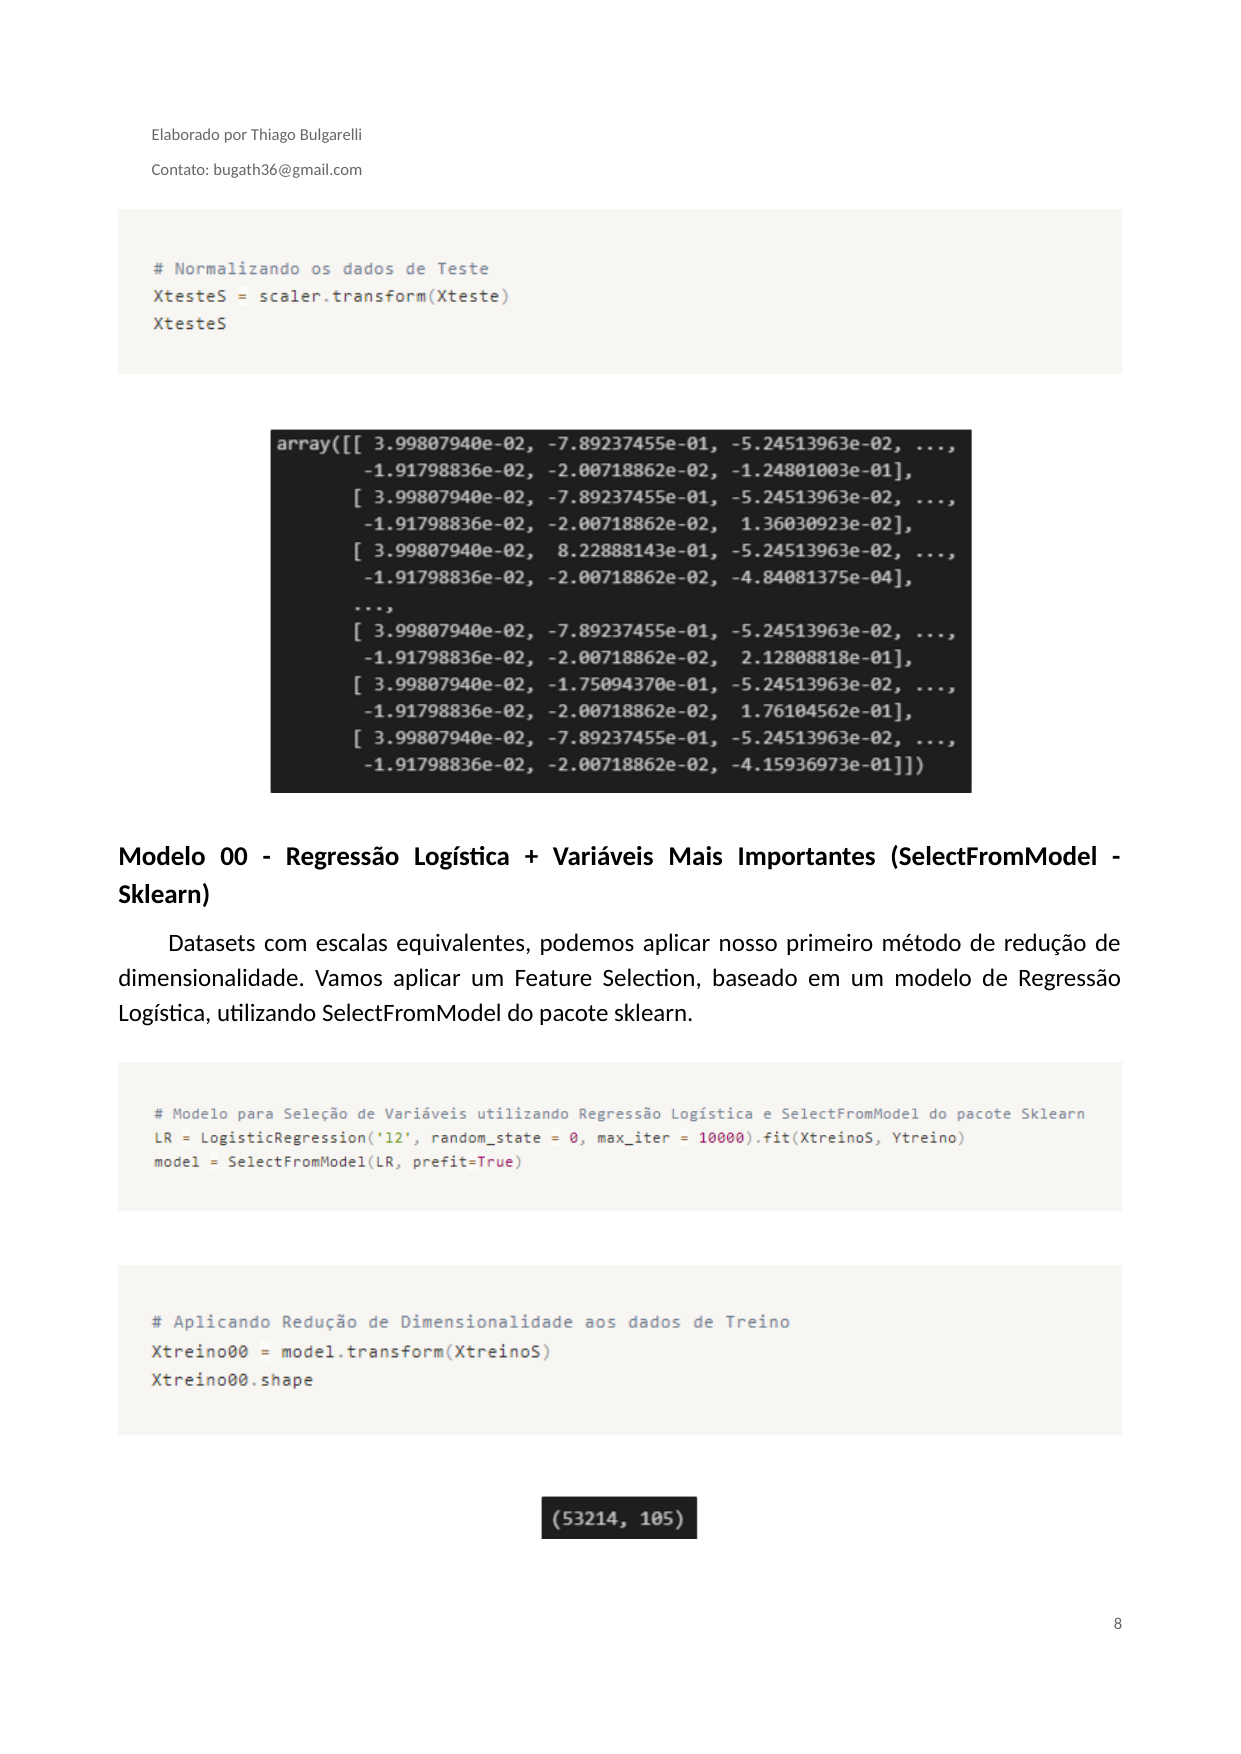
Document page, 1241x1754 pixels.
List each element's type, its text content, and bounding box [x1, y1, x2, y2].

picture [118, 1062, 1123, 1211]
picture [268, 427, 972, 793]
picture [118, 209, 1123, 374]
text Datasets com escalas equivalentes, podemos aplicar nosso primeiro método de redução de dimensionalidade. Vamos aplicar um Feature Selection, baseado em um modelo de Regressão Logística, utilizando SelectFromModel do pacote sklearn. [118, 927, 1122, 1028]
picture [118, 1265, 1123, 1435]
subtitle Modelo 00 - Regressão Logística + Variáveis Mais Importantes (SelectFromModel - Sklearn) [118, 839, 1122, 910]
